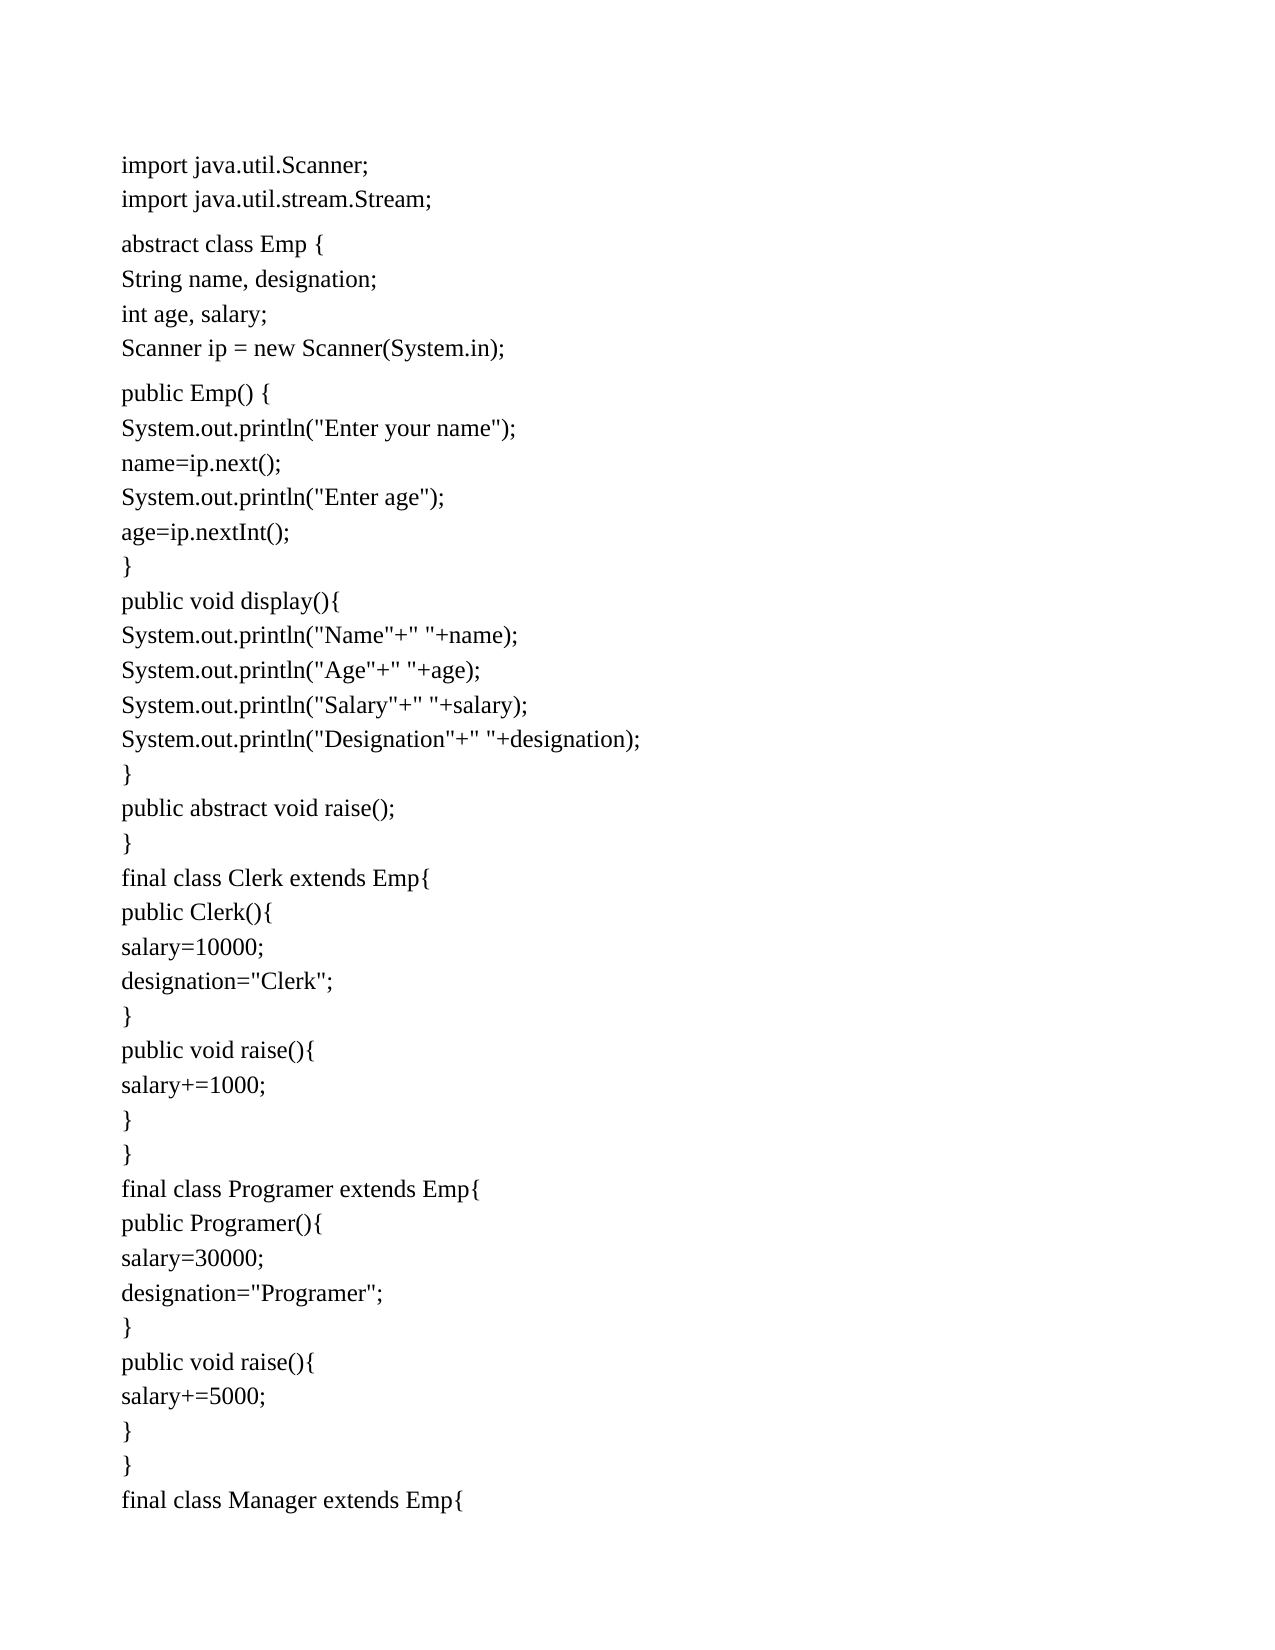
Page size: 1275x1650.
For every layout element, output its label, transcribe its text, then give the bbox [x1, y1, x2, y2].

table_header public void raise(){ [118, 1344, 334, 1378]
table_header final class Manager extends Emp{ [118, 1482, 482, 1517]
table_header designation="Programer"; [118, 1275, 401, 1309]
table_header Scanner ip = new Scanner(System.in); [118, 330, 523, 365]
table_header public void display(){ [118, 583, 359, 618]
table_header public Emp() { [118, 376, 290, 410]
table_header final class Programer extends Emp{ [118, 1171, 499, 1206]
table_header System.out.println("Enter your name"); [118, 410, 534, 445]
table_header } [118, 1448, 151, 1482]
table_header salary+=1000; [118, 1067, 284, 1102]
table_header abstract class Emp { [118, 227, 343, 261]
table_header String name, designation; [118, 261, 395, 296]
table_header } [118, 998, 151, 1033]
table_header System.out.println("Age"+" "+age); [118, 652, 499, 687]
table_header salary=30000; [118, 1240, 282, 1275]
table_header } [118, 1413, 151, 1448]
table_header salary+=5000; [118, 1379, 284, 1413]
table_header name=ip.next(); [118, 445, 300, 479]
table_header } [118, 1309, 151, 1344]
table_header [118, 365, 133, 376]
table_header System.out.println("Designation"+" "+designation); [118, 721, 658, 756]
table_header System.out.println("Name"+" "+name); [118, 618, 537, 652]
table_header } [118, 825, 151, 860]
table_header public void raise(){ [118, 1033, 334, 1067]
table_header designation="Clerk"; [118, 964, 351, 998]
table_header System.out.println("Enter age"); [118, 479, 463, 514]
table_header System.out.println("Salary"+" "+salary); [118, 687, 546, 721]
table_header public Programer(){ [118, 1206, 342, 1240]
table_header } [118, 549, 151, 583]
table_header } [118, 756, 151, 791]
table_header import java.util.Scanner; [118, 147, 387, 181]
table_header } [118, 1136, 151, 1171]
table_header public Clerk(){ [118, 894, 292, 929]
table_header } [118, 1102, 151, 1136]
table_header public abstract void raise(); [118, 791, 413, 825]
table_header salary=10000; [118, 929, 282, 963]
table_header age=ip.nextInt(); [118, 514, 308, 548]
table_header int age, salary; [118, 296, 285, 330]
table_header import java.util.stream.Stream; [118, 181, 450, 216]
table_header [118, 216, 133, 227]
table_header final class Clerk extends Emp{ [118, 860, 449, 894]
